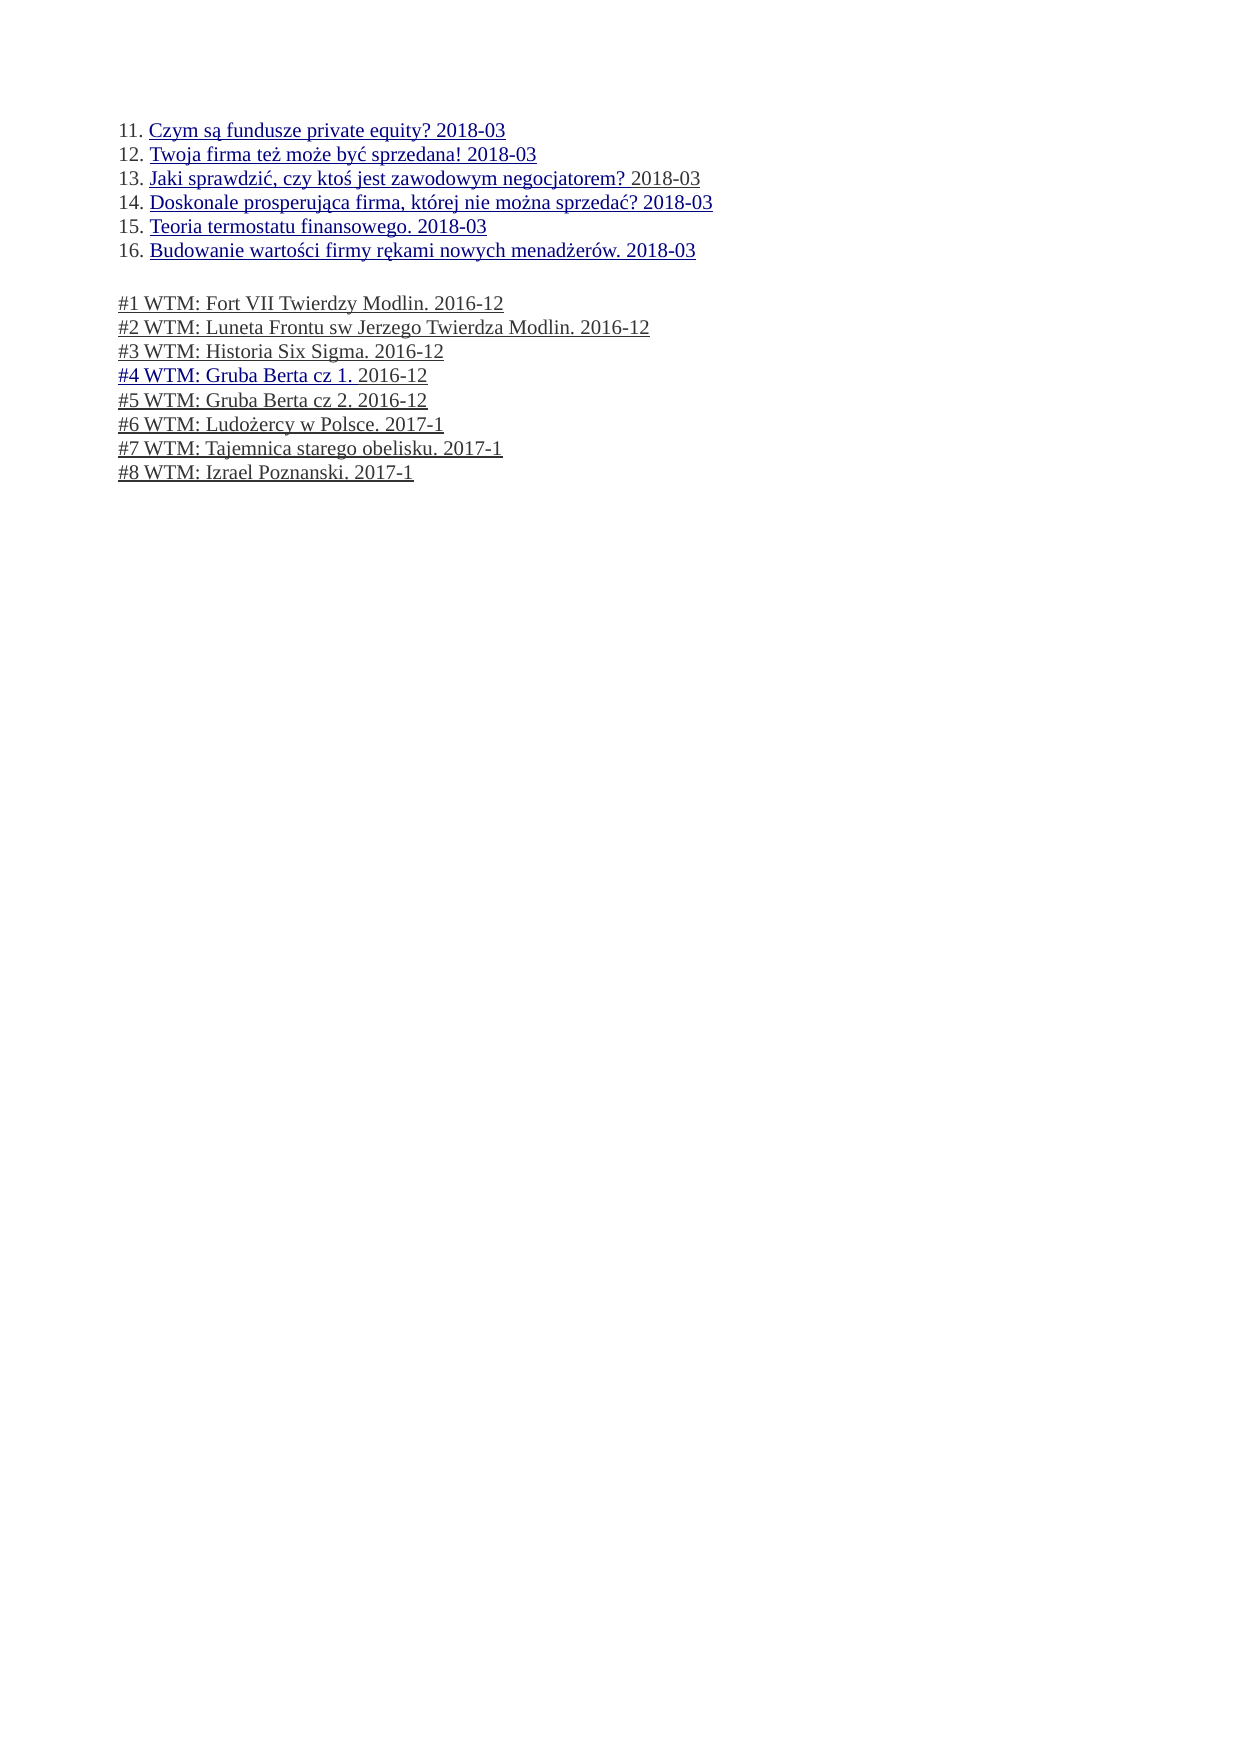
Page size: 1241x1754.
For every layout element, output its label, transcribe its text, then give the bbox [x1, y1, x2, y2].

text #5 WTM: Gruba Berta cz 2. 2016-12 [118, 387, 1122, 412]
text 11. Czym są fundusze private equity? 2018-03 [118, 118, 1122, 142]
text #2 WTM: Luneta Frontu sw Jerzego Twierdza Modlin. 2016-12 [118, 315, 1122, 339]
text #3 WTM: Historia Six Sigma. 2016-12 [118, 339, 1122, 363]
text #4 WTM: Gruba Berta cz 1. 2016-12 [118, 363, 1122, 387]
text #6 WTM: Ludożercy w Polsce. 2017-1 [118, 412, 1122, 436]
text 16. Budowanie wartości firmy rękami nowych menadżerów. 2018-03 [118, 238, 1122, 262]
text #1 WTM: Fort VII Twierdzy Modlin. 2016-12 [118, 291, 1122, 315]
text #8 WTM: Izrael Poznanski. 2017-1 [118, 460, 1122, 484]
text 13. Jaki sprawdzić, czy ktoś jest zawodowym negocjatorem? 2018-03 [118, 166, 1122, 190]
text 15. Teoria termostatu finansowego. 2018-03 [118, 214, 1122, 238]
text #7 WTM: Tajemnica starego obelisku. 2017-1 [118, 436, 1122, 460]
text 14. Doskonale prosperująca firma, której nie można sprzedać? 2018-03 [118, 190, 1122, 214]
text 12. Twoja firma też może być sprzedana! 2018-03 [118, 142, 1122, 166]
